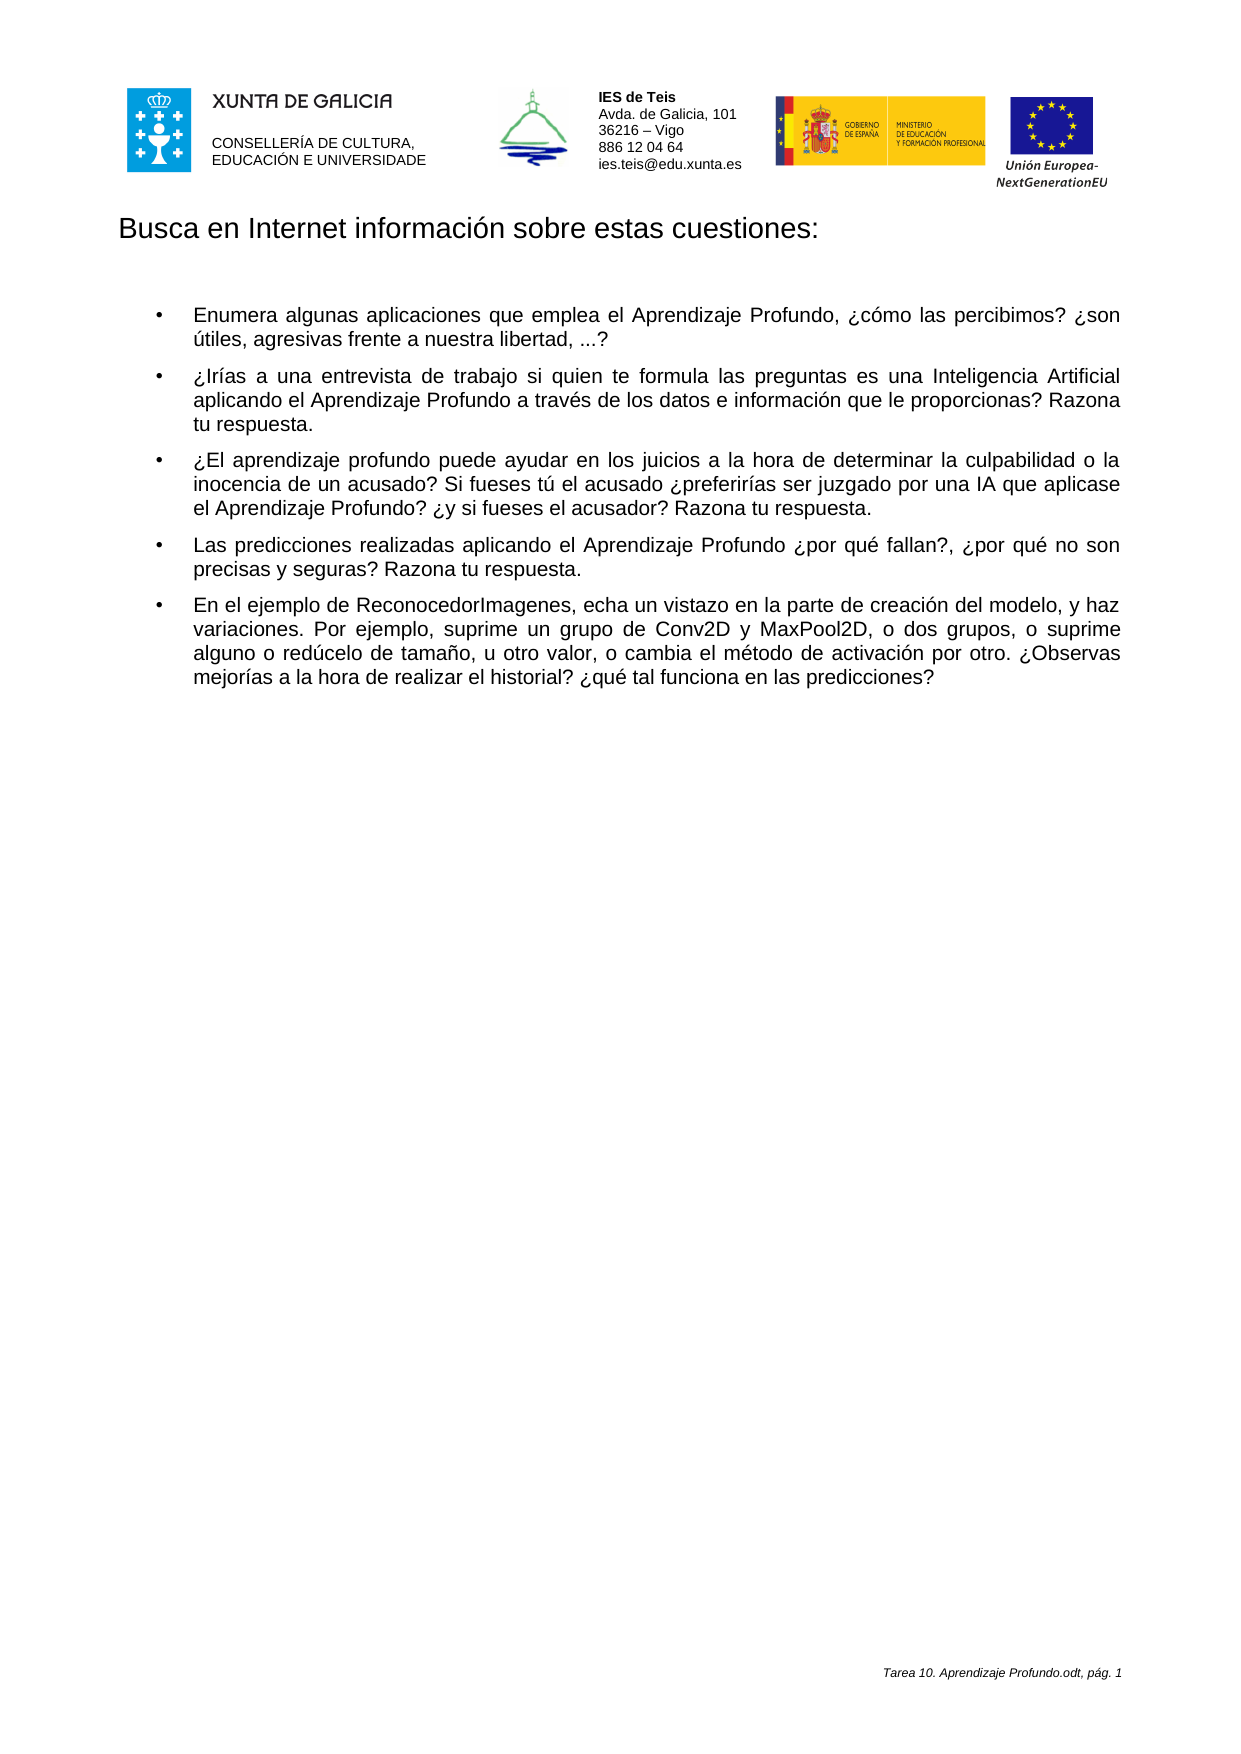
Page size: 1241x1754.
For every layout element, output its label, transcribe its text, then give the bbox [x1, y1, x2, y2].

picture [211, 90, 401, 118]
list ¿Irías a una entrevista de trabajo si quien te formula las preguntas es una Inteligencia Artificial aplicando el Aprendizaje Profundo a través de los datos e información que le proporcionas? Razona tu respuesta. [156, 364, 1122, 436]
picture [125, 86, 193, 174]
list En el ejemplo de ReconocedorImagenes, echa un vistazo en la parte de creación del modelo, y haz variaciones. Por ejemplo, suprime un grupo de Conv2D y MaxPool2D, o dos grupos, o suprime alguno o redúcelo de tamaño, u otro valor, o cambia el método de activación por otro. ¿Observas mejorías a la hora de realizar el historial? ¿qué tal funciona en las predicciones? [156, 593, 1122, 689]
text Busca en Internet información sobre estas cuestiones: [118, 211, 1122, 244]
picture [498, 87, 569, 167]
list Las predicciones realizadas aplicando el Aprendizaje Profundo ¿por qué fallan?, ¿por qué no son precisas y seguras? Razona tu respuesta. [156, 533, 1122, 581]
list ¿El aprendizaje profundo puede ayudar en los juicios a la hora de determinar la culpabilidad o la inocencia de un acusado? Si fueses tú el acusado ¿preferirías ser juzgado por una IA que aplicase el Aprendizaje Profundo? ¿y si fueses el acusador? Razona tu respuesta. [156, 448, 1122, 520]
picture [996, 97, 1108, 187]
picture [775, 95, 986, 166]
list Enumera algunas aplicaciones que emplea el Aprendizaje Profundo, ¿cómo las percibimos? ¿son útiles, agresivas frente a nuestra libertad, ...? [156, 303, 1122, 351]
